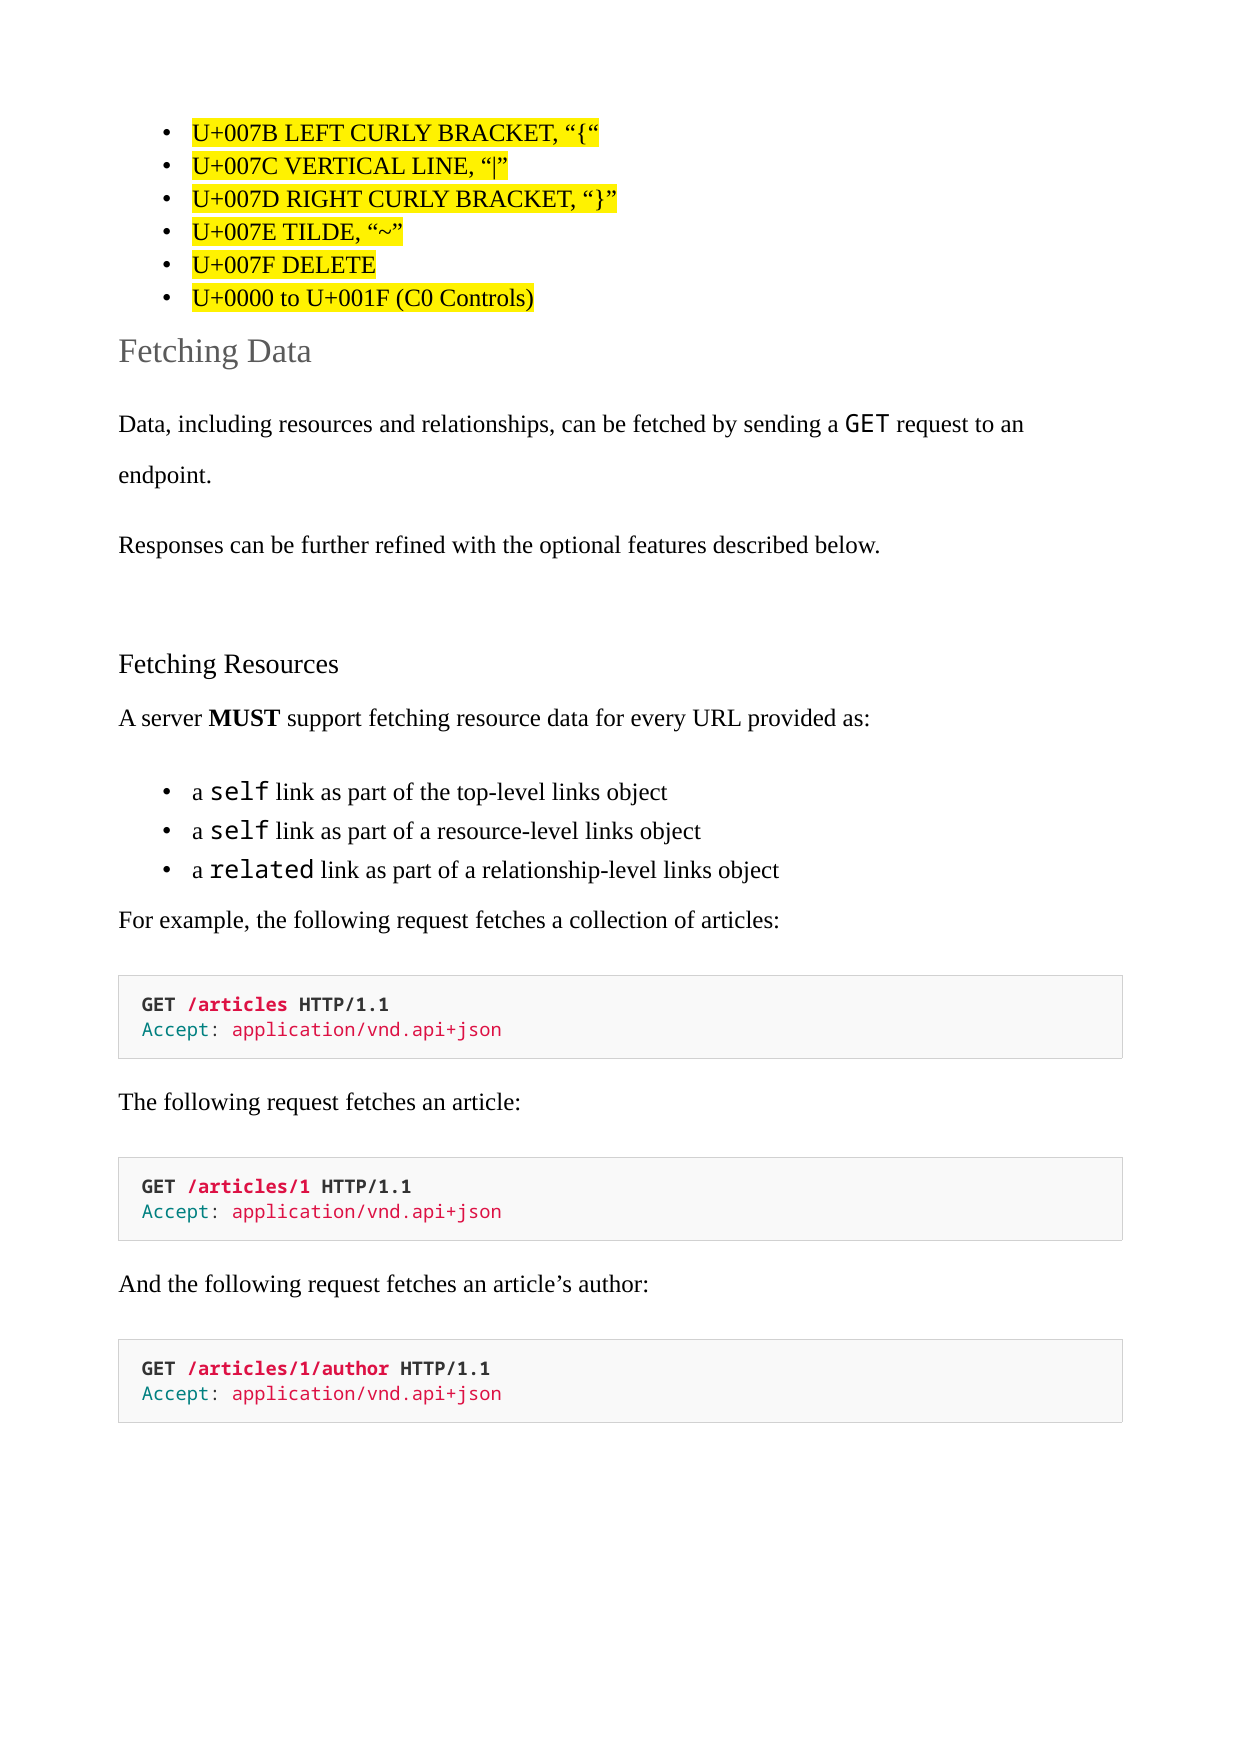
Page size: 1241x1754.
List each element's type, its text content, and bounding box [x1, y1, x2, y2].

list a self link as part of a resource-level links object [162, 812, 1122, 846]
text For example, the following request fetches a collection of articles: [118, 905, 1122, 934]
subtitle Fetching Data [118, 331, 1122, 370]
list a self link as part of the top-level links object [162, 773, 1122, 807]
text GET /articles/1/author HTTP/1.1 [119, 1340, 1122, 1365]
text Data, including resources and relationships, can be fetched by sending a GET request to an endpoint. [118, 406, 1122, 489]
list U+007C VERTICAL LINE, “|” [162, 151, 1122, 180]
list U+007D RIGHT CURLY BRACKET, “}” [162, 184, 1122, 213]
list U+007F DELETE [162, 250, 1122, 279]
text A server MUST support fetching resource data for every URL provided as: [118, 703, 1122, 732]
list U+007B LEFT CURLY BRACKET, “{“ [162, 118, 1122, 147]
text Responses can be further refined with the optional features described below. [118, 531, 1122, 559]
text GET /articles/1 HTTP/1.1 [119, 1158, 1122, 1183]
text And the following request fetches an article’s author: [118, 1269, 1122, 1298]
text Accept: application/vnd.api+json [119, 1001, 1122, 1058]
text Accept: application/vnd.api+json [119, 1183, 1122, 1240]
list U+007E TILDE, “~” [162, 217, 1122, 246]
text GET /articles HTTP/1.1 [119, 976, 1122, 1001]
text Accept: application/vnd.api+json [119, 1365, 1122, 1422]
list a related link as part of a relationship-level links object [162, 852, 1122, 886]
list U+0000 to U+001F (C0 Controls) [162, 283, 1122, 312]
subtitle Fetching Resources [118, 647, 1122, 680]
text The following request fetches an article: [118, 1087, 1122, 1116]
